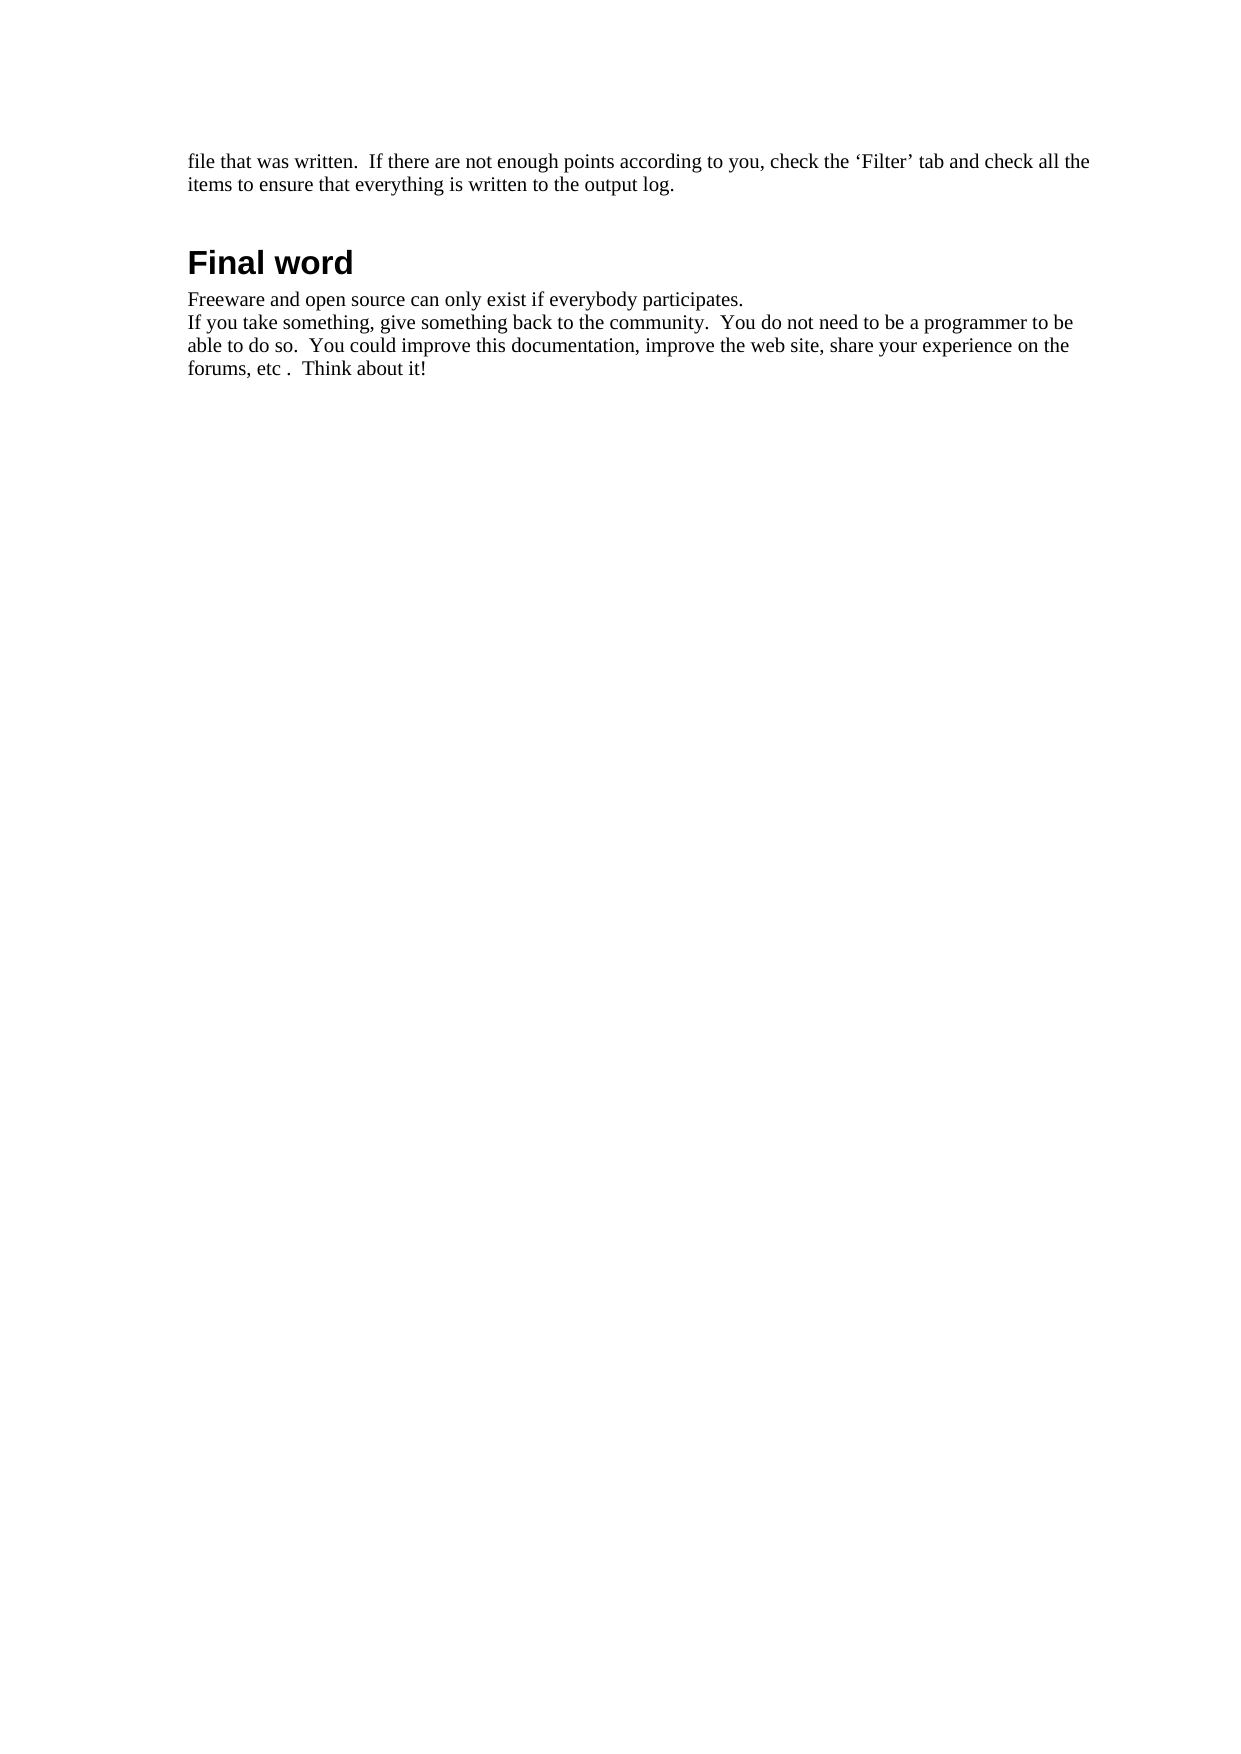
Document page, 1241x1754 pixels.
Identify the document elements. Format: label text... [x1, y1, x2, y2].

text If you take something, give something back to the community. You do not need to be a programmer to be able to do so. You could improve this documentation, improve the web site, share your experience on the forums, etc . Think about it! [187, 311, 1109, 380]
text Freeware and open source can only exist if everybody participates. [187, 288, 1109, 311]
text file that was written. If there are not enough points according to you, check the ‘Filter’ tab and check all the items to ensure that everything is written to the output log. [187, 150, 1109, 196]
subtitle Final word [187, 244, 1109, 282]
